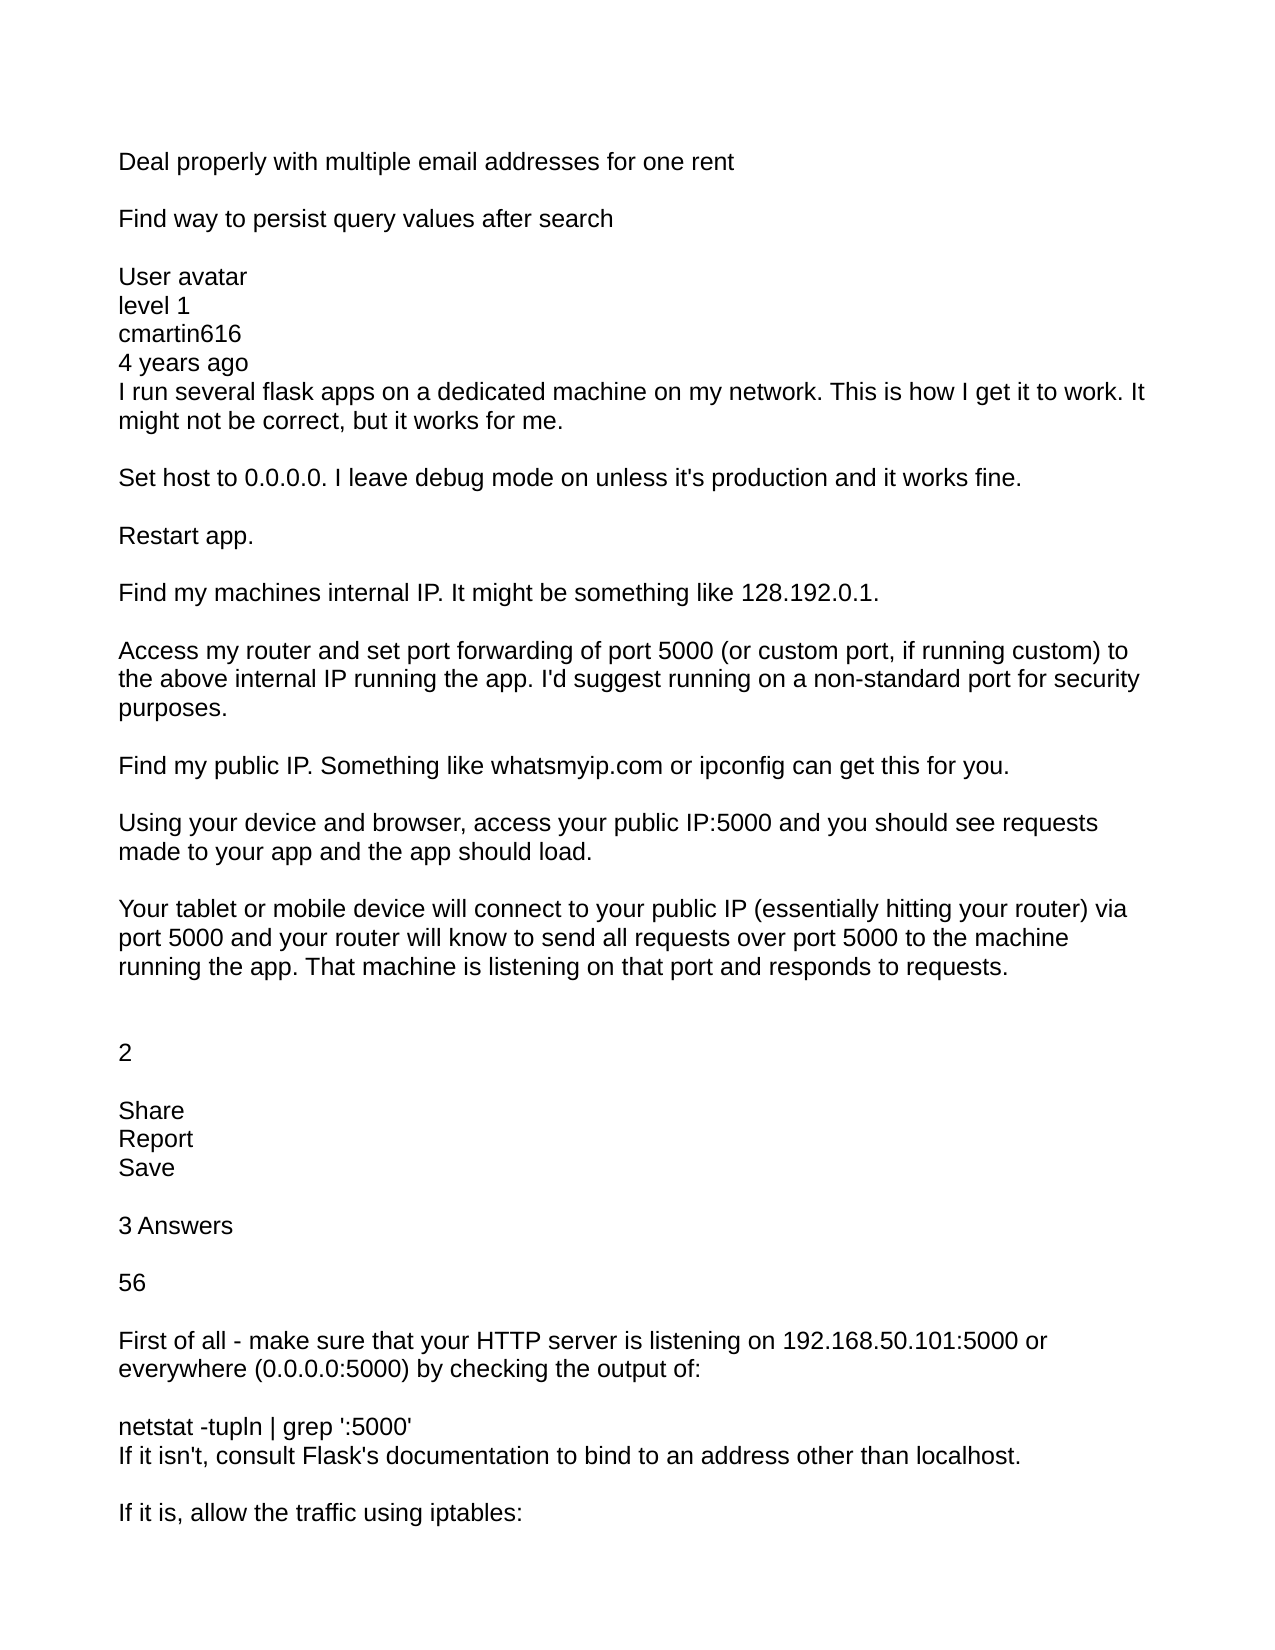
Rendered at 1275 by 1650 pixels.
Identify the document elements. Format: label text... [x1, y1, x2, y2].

text cmartin616 [118, 319, 1157, 348]
text Find my machines internal IP. It might be something like 128.192.0.1. [118, 578, 1157, 607]
text level 1 [118, 291, 1157, 319]
text Your tablet or mobile device will connect to your public IP (essentially hitting your router) via port 5000 and your router will know to send all requests over port 5000 to the machine running the app. That machine is listening on that port and responds to requests. [118, 894, 1157, 981]
text Using your device and browser, access your public IP:5000 and you should see requests made to your app and the app should load. [118, 808, 1157, 866]
text Save [118, 1153, 1157, 1182]
text I run several flask apps on a dedicated machine on my network. This is how I get it to work. It might not be correct, but it works for me. [118, 377, 1157, 434]
text If it isn't, consult Flask's documentation to bind to an address other than localhost. [118, 1441, 1157, 1469]
text netstat -tupln | grep ':5000' [118, 1412, 1157, 1441]
text 2 [118, 1038, 1157, 1067]
text Access my router and set port forwarding of port 5000 (or custom port, if running custom) to the above internal IP running the app. I'd suggest running on a non-standard port for security purposes. [118, 636, 1157, 722]
text Find way to persist query values after search [118, 204, 1157, 233]
text Find my public IP. Something like whatsmyip.com or ipconfig can get this for you. [118, 751, 1157, 779]
text First of all - make sure that your HTTP server is listening on 192.168.50.101:5000 or everywhere (0.0.0.0:5000) by checking the output of: [118, 1326, 1157, 1383]
text Deal properly with multiple email addresses for one rent [118, 147, 1157, 176]
text Set host to 0.0.0.0. I leave debug mode on unless it's production and it works fine. [118, 463, 1157, 492]
text Share [118, 1096, 1157, 1124]
text User avatar [118, 262, 1157, 291]
text Restart app. [118, 521, 1157, 549]
text Report [118, 1124, 1157, 1153]
text 56 [118, 1268, 1157, 1297]
text 3 Answers [118, 1211, 1157, 1239]
text If it is, allow the traffic using iptables: [118, 1498, 1157, 1527]
text 4 years ago [118, 348, 1157, 377]
